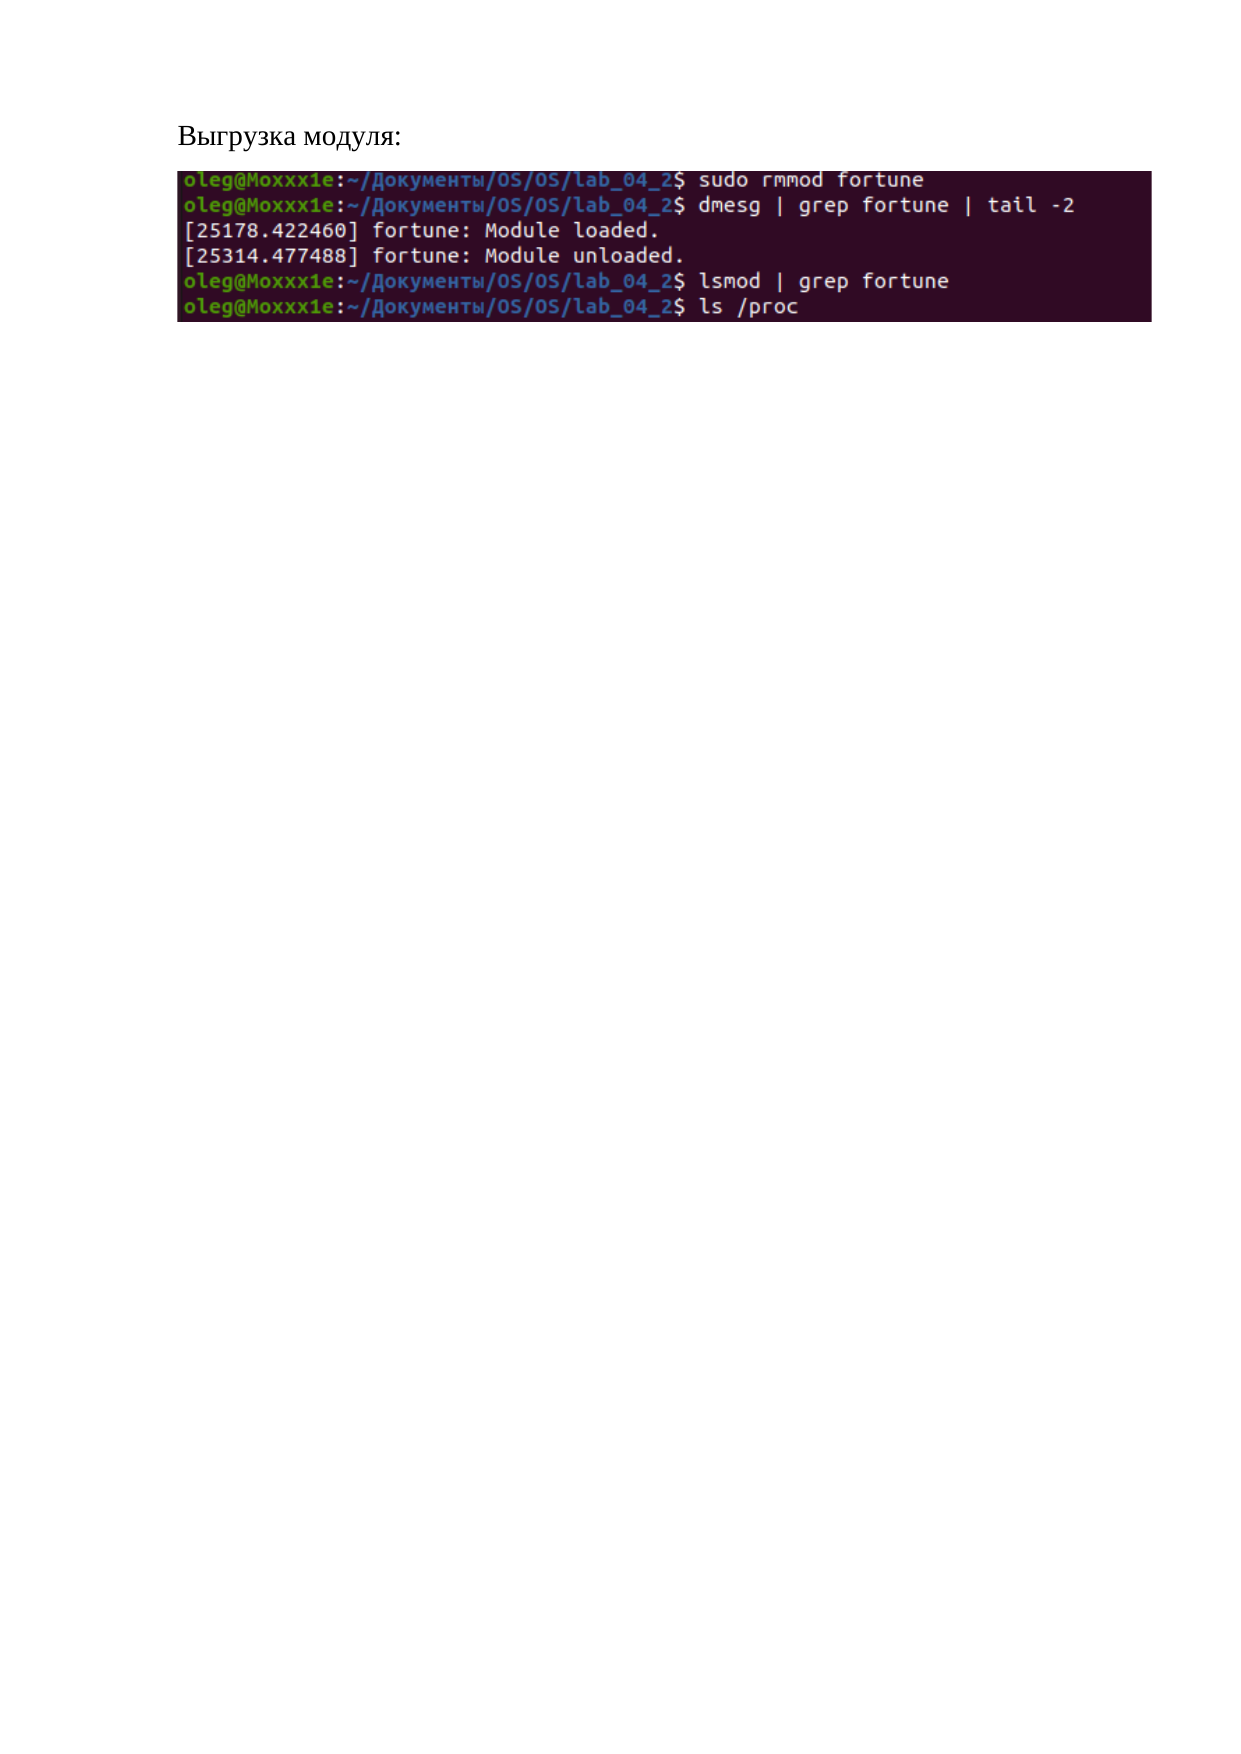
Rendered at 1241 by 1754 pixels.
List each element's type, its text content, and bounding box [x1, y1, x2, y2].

text Выгрузка модуля: [177, 118, 1152, 152]
picture [177, 171, 1152, 322]
